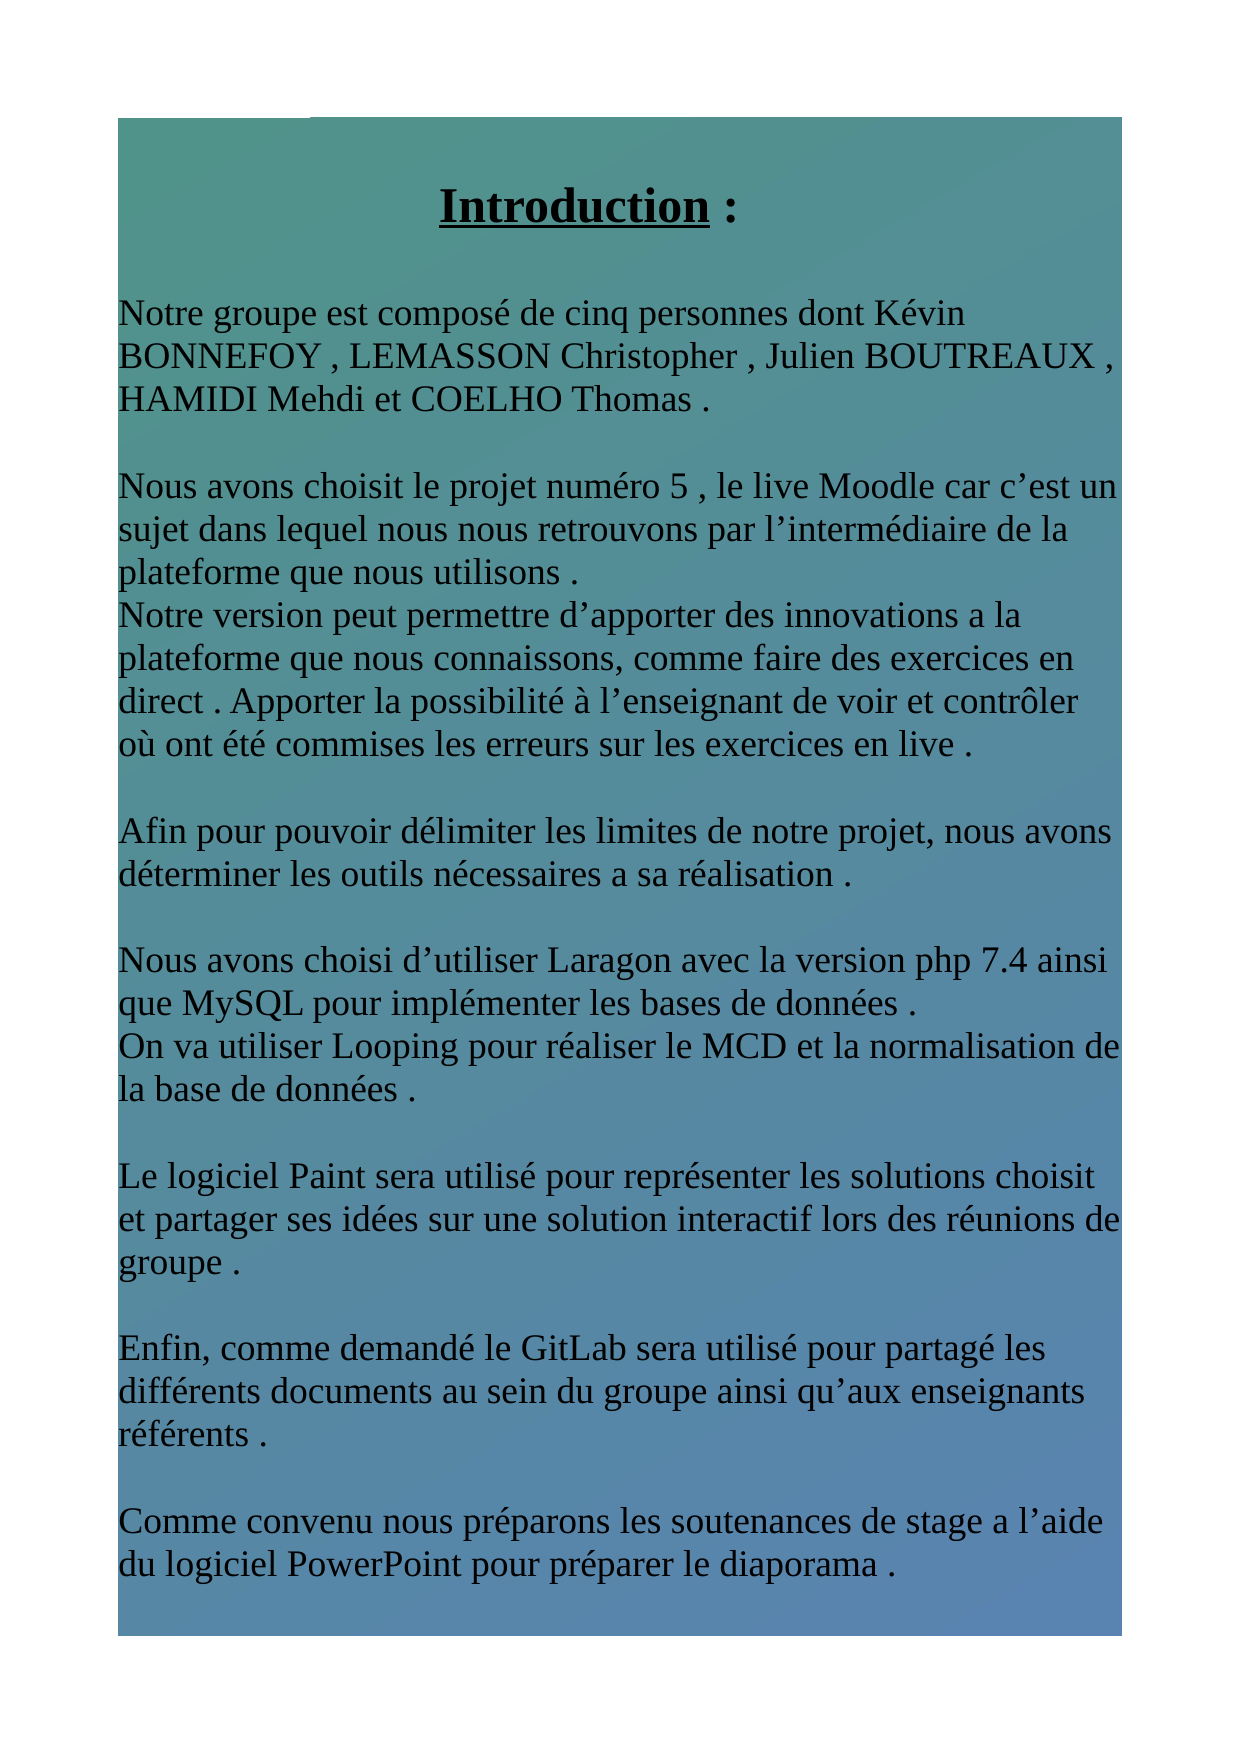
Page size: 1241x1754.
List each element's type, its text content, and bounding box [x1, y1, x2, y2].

text Introduction : [118, 176, 1122, 233]
text Comme convenu nous préparons les soutenances de stage a l’aide du logiciel PowerPoint pour préparer le diaporama . [118, 1498, 1122, 1584]
text Le logiciel Paint sera utilisé pour représenter les solutions choisit et partager ses idées sur une solution interactif lors des réunions de groupe . [118, 1153, 1122, 1282]
text Enfin, comme demandé le GitLab sera utilisé pour partagé les différents documents au sein du groupe ainsi qu’aux enseignants référents . [118, 1326, 1122, 1455]
text Notre version peut permettre d’apporter des innovations a la plateforme que nous connaissons, comme faire des exercices en direct . Apporter la possibilité à l’enseignant de voir et contrôler où ont été commises les erreurs sur les exercices en live . [118, 592, 1122, 765]
text Nous avons choisi d’utiliser Laragon avec la version php 7.4 ainsi que MySQL pour implémenter les bases de données . [118, 937, 1122, 1024]
text Nous avons choisit le projet numéro 5 , le live Moodle car c’est un sujet dans lequel nous nous retrouvons par l’intermédiaire de la plateforme que nous utilisons . [118, 463, 1122, 592]
text Afin pour pouvoir délimiter les limites de notre projet, nous avons déterminer les outils nécessaires a sa réalisation . [118, 808, 1122, 894]
text On va utiliser Looping pour réaliser le MCD et la normalisation de la base de données . [118, 1024, 1122, 1110]
text Notre groupe est composé de cinq personnes dont Kévin BONNEFOY , LEMASSON Christopher , Julien BOUTREAUX , HAMIDI Mehdi et COELHO Thomas . [118, 291, 1122, 420]
